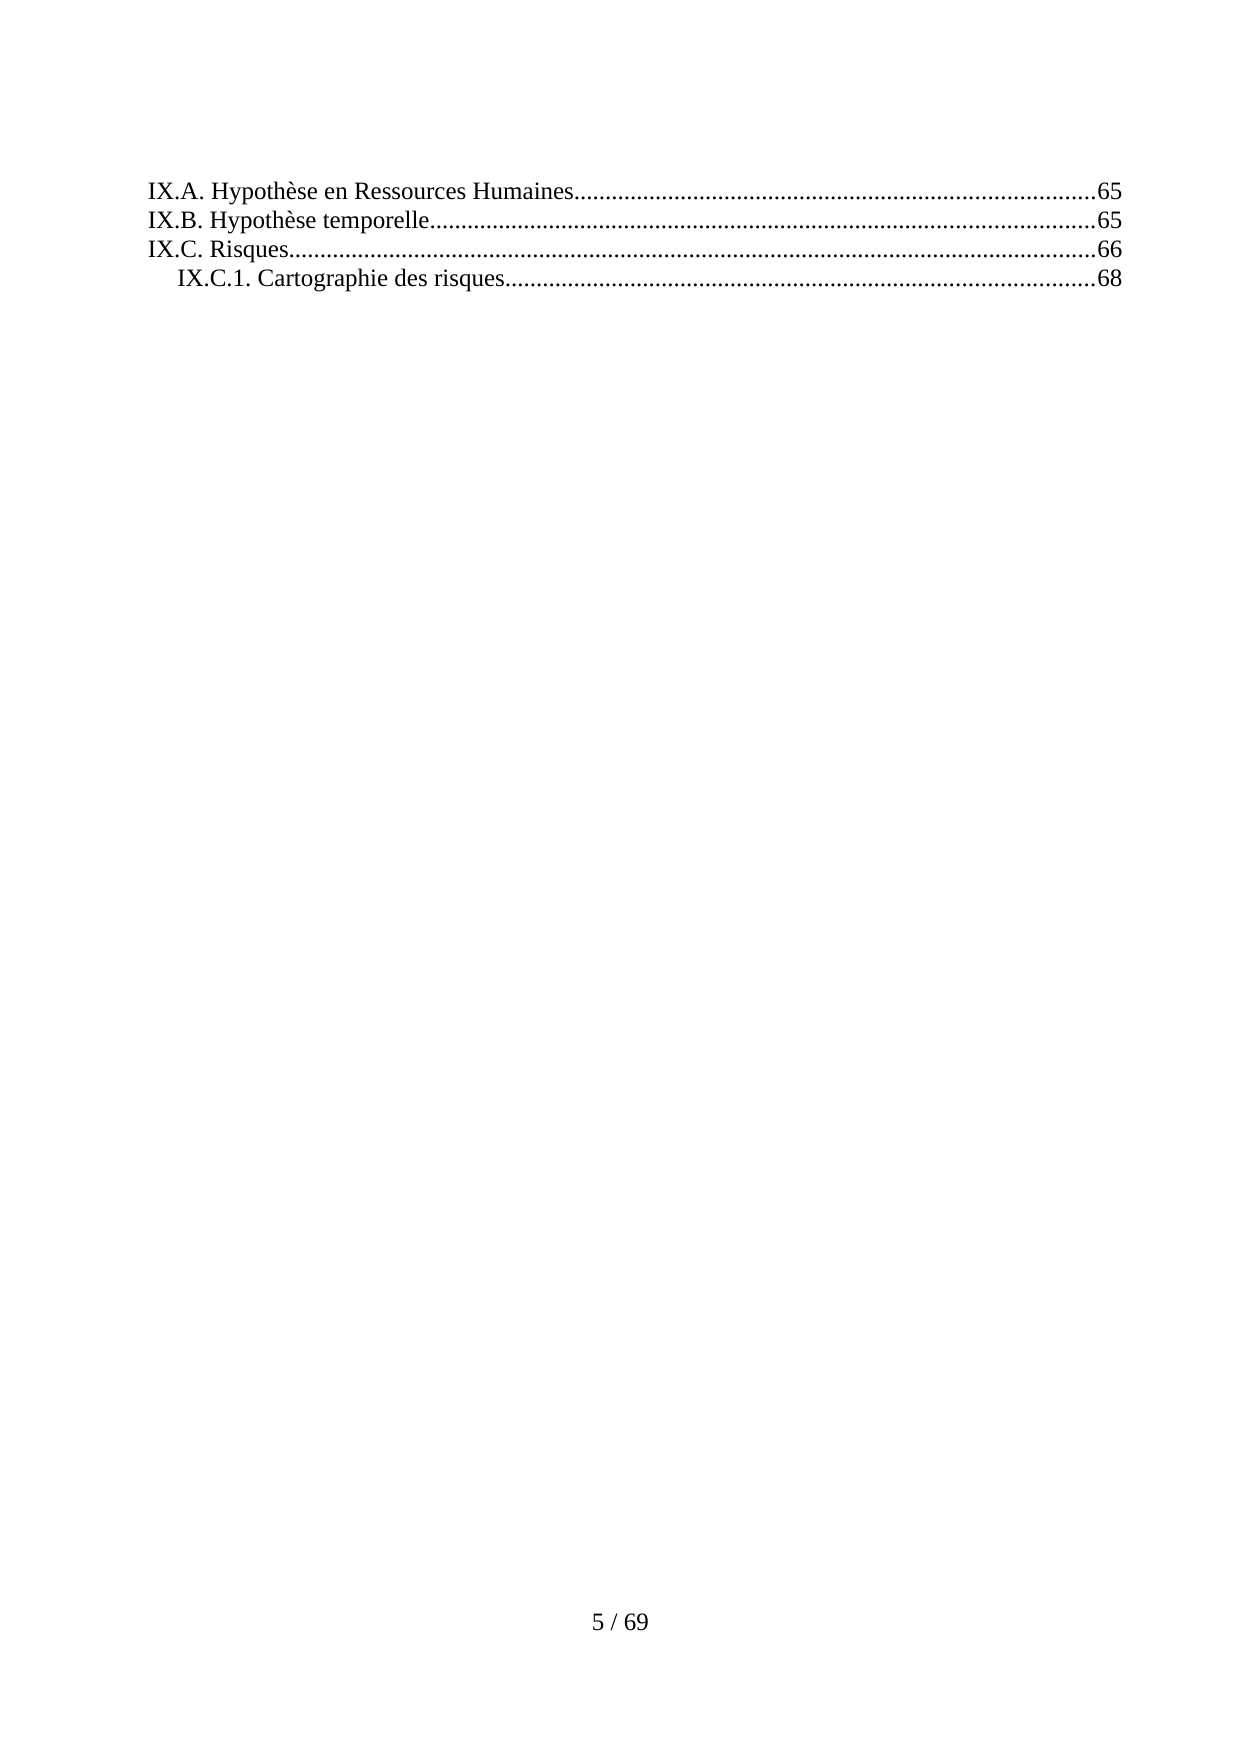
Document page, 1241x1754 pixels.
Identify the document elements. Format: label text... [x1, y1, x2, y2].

text IX.A. Hypothèse en Ressources Humaines 65 [148, 176, 1122, 205]
text IX.C.1. Cartographie des risques 68 [177, 263, 1122, 291]
text IX.C. Risques 66 [148, 234, 1122, 263]
text IX.B. Hypothèse temporelle 65 [148, 205, 1122, 234]
